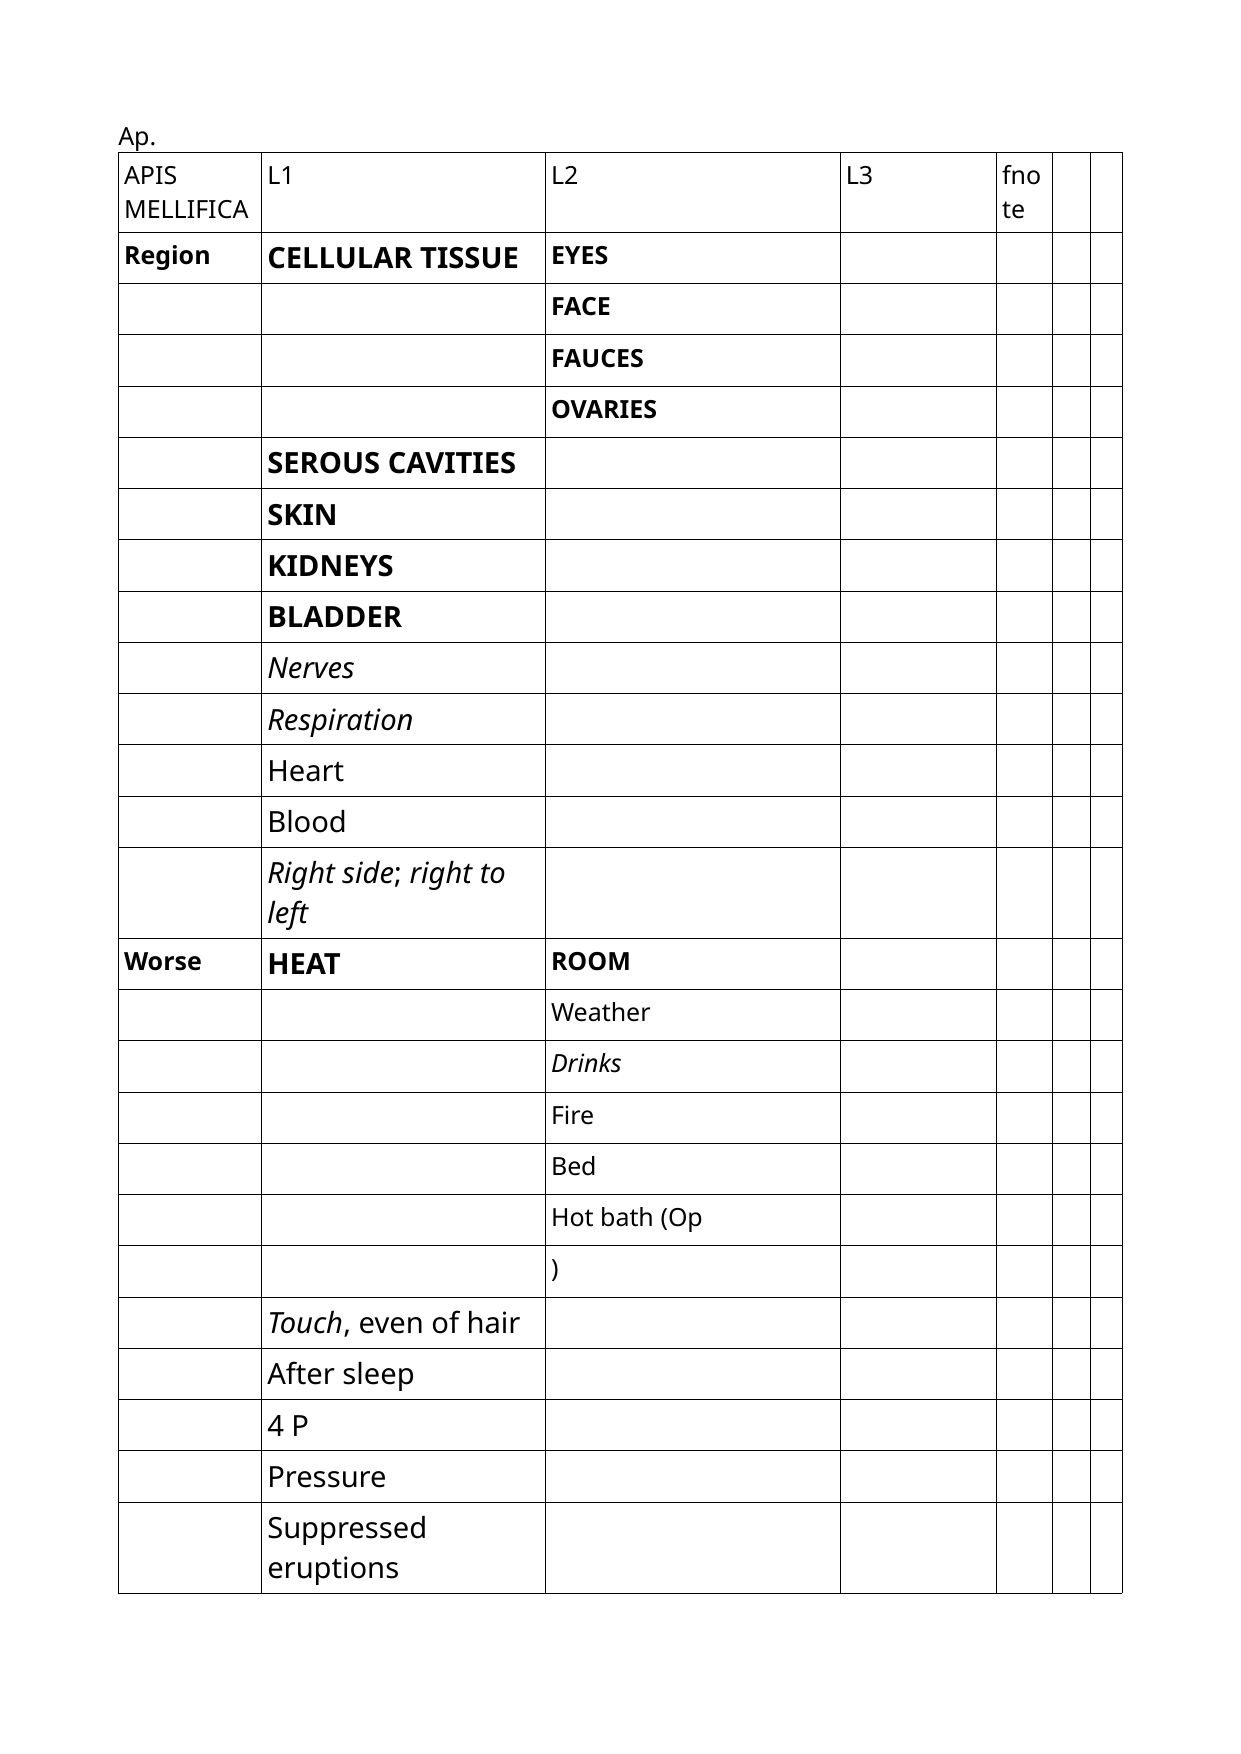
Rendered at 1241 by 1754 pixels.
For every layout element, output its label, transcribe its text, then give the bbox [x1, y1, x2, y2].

table_cell Weather [546, 990, 840, 1040]
table_cell [1053, 489, 1090, 539]
table_cell [119, 1298, 261, 1348]
table_cell [1053, 540, 1090, 591]
table_cell [1091, 745, 1122, 796]
table_cell [997, 1144, 1052, 1194]
table_cell [119, 1144, 261, 1194]
table_cell [1053, 1349, 1090, 1399]
table_cell [262, 990, 545, 1040]
table_cell [1053, 990, 1090, 1040]
table_cell Worse [119, 939, 261, 989]
table_cell [841, 1503, 996, 1592]
table_cell [997, 939, 1052, 989]
table_cell [546, 643, 840, 693]
table_header L3 [841, 153, 996, 232]
table_header APIS MELLIFICA [119, 153, 261, 232]
table_cell Suppressed eruptions [262, 1503, 545, 1592]
table_cell [997, 335, 1052, 386]
table_cell Pressure [262, 1451, 545, 1502]
table_cell [1091, 1093, 1122, 1143]
table_cell [546, 1298, 840, 1348]
table_cell [119, 540, 261, 591]
table_cell [1091, 990, 1122, 1040]
table_cell [997, 643, 1052, 693]
table_cell [997, 489, 1052, 539]
table_cell [841, 1195, 996, 1245]
table_cell [119, 1400, 261, 1450]
table_cell [546, 1400, 840, 1450]
table_cell [841, 939, 996, 989]
table_cell [1053, 939, 1090, 989]
table_cell Right side; right to left [262, 848, 545, 938]
table_cell [841, 233, 996, 283]
table_cell [546, 848, 840, 938]
table_cell HEAT [262, 939, 545, 989]
table_cell [119, 1041, 261, 1092]
table_cell [119, 1093, 261, 1143]
table_cell [997, 540, 1052, 591]
table_cell Touch, even of hair [262, 1298, 545, 1348]
table_cell [119, 797, 261, 847]
table_header [1091, 153, 1122, 232]
table_cell [546, 694, 840, 744]
table_cell [841, 1451, 996, 1502]
table_cell [997, 1195, 1052, 1245]
table_cell [997, 694, 1052, 744]
table_cell Respiration [262, 694, 545, 744]
table_cell [1053, 1041, 1090, 1092]
table_cell [1053, 643, 1090, 693]
table_cell [262, 284, 545, 334]
table_cell Region [119, 233, 261, 283]
table_cell [1091, 284, 1122, 334]
table_cell [1091, 233, 1122, 283]
table_cell [119, 592, 261, 642]
table_cell [1053, 694, 1090, 744]
table_cell After sleep [262, 1349, 545, 1399]
table_cell Heart [262, 745, 545, 796]
table_cell [997, 1093, 1052, 1143]
table_cell [1053, 1503, 1090, 1592]
table_cell [1053, 1093, 1090, 1143]
table_cell [841, 1093, 996, 1143]
table_cell [1053, 335, 1090, 386]
table_cell [119, 1451, 261, 1502]
table_cell [1091, 1041, 1122, 1092]
table_cell ) [546, 1246, 840, 1297]
table_cell [841, 438, 996, 488]
table_cell Hot bath (Op [546, 1195, 840, 1245]
table_cell [997, 1246, 1052, 1297]
table_cell CELLULAR TISSUE [262, 233, 545, 283]
table_cell [997, 387, 1052, 437]
table_cell [1091, 592, 1122, 642]
table_cell [1091, 489, 1122, 539]
table_cell [1091, 1298, 1122, 1348]
table_cell [997, 1349, 1052, 1399]
table_cell [997, 1298, 1052, 1348]
table_cell [119, 643, 261, 693]
table_cell [1091, 694, 1122, 744]
table_header L1 [262, 153, 545, 232]
table_cell SEROUS CAVITIES [262, 438, 545, 488]
table_cell Nerves [262, 643, 545, 693]
table_cell EYES [546, 233, 840, 283]
table_cell [841, 848, 996, 938]
table_header L2 [546, 153, 840, 232]
table_cell [119, 1246, 261, 1297]
table_cell FACE [546, 284, 840, 334]
table_cell [997, 990, 1052, 1040]
table_cell [841, 387, 996, 437]
table_cell [1053, 233, 1090, 283]
table_cell [1053, 1195, 1090, 1245]
table_cell [1091, 939, 1122, 989]
table_cell [1053, 438, 1090, 488]
table_cell [1091, 540, 1122, 591]
table_cell [1091, 643, 1122, 693]
table_cell [997, 745, 1052, 796]
table_cell [997, 1400, 1052, 1450]
table_cell [119, 694, 261, 744]
table_cell [841, 745, 996, 796]
table_header fnote [997, 153, 1052, 232]
table_cell [1091, 438, 1122, 488]
table_cell [841, 1246, 996, 1297]
table_cell [1091, 1246, 1122, 1297]
table_cell [1053, 284, 1090, 334]
table_cell [262, 1093, 545, 1143]
table_cell [841, 797, 996, 847]
table_cell [546, 489, 840, 539]
table_cell [119, 284, 261, 334]
table_cell [119, 1349, 261, 1399]
table_cell [841, 1041, 996, 1092]
table_cell [262, 335, 545, 386]
table_cell [997, 1503, 1052, 1592]
table_cell [1053, 1400, 1090, 1450]
table_cell Fire [546, 1093, 840, 1143]
table_cell [841, 592, 996, 642]
table_cell [119, 990, 261, 1040]
table_cell [841, 990, 996, 1040]
table_cell [119, 1195, 261, 1245]
table_cell [1091, 1503, 1122, 1592]
table_cell [546, 1503, 840, 1592]
table_cell [119, 387, 261, 437]
table_cell [1053, 1298, 1090, 1348]
table_cell Drinks [546, 1041, 840, 1092]
table_cell [1053, 848, 1090, 938]
table_cell [841, 643, 996, 693]
table_cell BLADDER [262, 592, 545, 642]
table_cell [1091, 1195, 1122, 1245]
table_header [1053, 153, 1090, 232]
table_cell [119, 489, 261, 539]
table_cell [1053, 387, 1090, 437]
table_cell [1053, 797, 1090, 847]
table_cell OVARIES [546, 387, 840, 437]
table_cell [1053, 1246, 1090, 1297]
table_cell [262, 1144, 545, 1194]
table_cell [841, 1298, 996, 1348]
table_cell [546, 592, 840, 642]
table_cell [1053, 1451, 1090, 1502]
table_cell [1091, 1451, 1122, 1502]
table_cell [997, 1451, 1052, 1502]
table_cell [119, 745, 261, 796]
table_cell [546, 745, 840, 796]
table_cell [1053, 1144, 1090, 1194]
table_cell [262, 1041, 545, 1092]
table_cell [546, 540, 840, 591]
table_cell [1091, 1144, 1122, 1194]
table_cell [997, 233, 1052, 283]
table_cell [546, 438, 840, 488]
table_cell [1091, 1400, 1122, 1450]
table_cell [1091, 335, 1122, 386]
table_cell SKIN [262, 489, 545, 539]
table_cell 4 P [262, 1400, 545, 1450]
table_cell [841, 489, 996, 539]
table_cell KIDNEYS [262, 540, 545, 591]
table_cell [1091, 848, 1122, 938]
table_cell [841, 1144, 996, 1194]
table_cell [997, 797, 1052, 847]
table_cell [1091, 387, 1122, 437]
table_cell [262, 1246, 545, 1297]
table_cell [841, 1400, 996, 1450]
table_cell [841, 1349, 996, 1399]
table_cell Blood [262, 797, 545, 847]
table_cell [997, 592, 1052, 642]
table_cell [841, 540, 996, 591]
table_cell [119, 335, 261, 386]
table_cell FAUCES [546, 335, 840, 386]
table_cell [1053, 745, 1090, 796]
table_cell [119, 1503, 261, 1592]
table_cell [262, 387, 545, 437]
table_cell [997, 284, 1052, 334]
table_cell [841, 284, 996, 334]
table_cell [262, 1195, 545, 1245]
table_cell [1053, 592, 1090, 642]
table_cell [997, 848, 1052, 938]
table_cell [546, 1349, 840, 1399]
table_cell Bed [546, 1144, 840, 1194]
table_cell [1091, 1349, 1122, 1399]
table_cell [841, 335, 996, 386]
table_cell [997, 438, 1052, 488]
table_cell [997, 1041, 1052, 1092]
table_cell [841, 694, 996, 744]
table_cell [546, 797, 840, 847]
table_cell [119, 438, 261, 488]
text Ap. [118, 118, 1122, 152]
table_cell [1091, 797, 1122, 847]
table_cell ROOM [546, 939, 840, 989]
table_cell [546, 1451, 840, 1502]
table_cell [119, 848, 261, 938]
